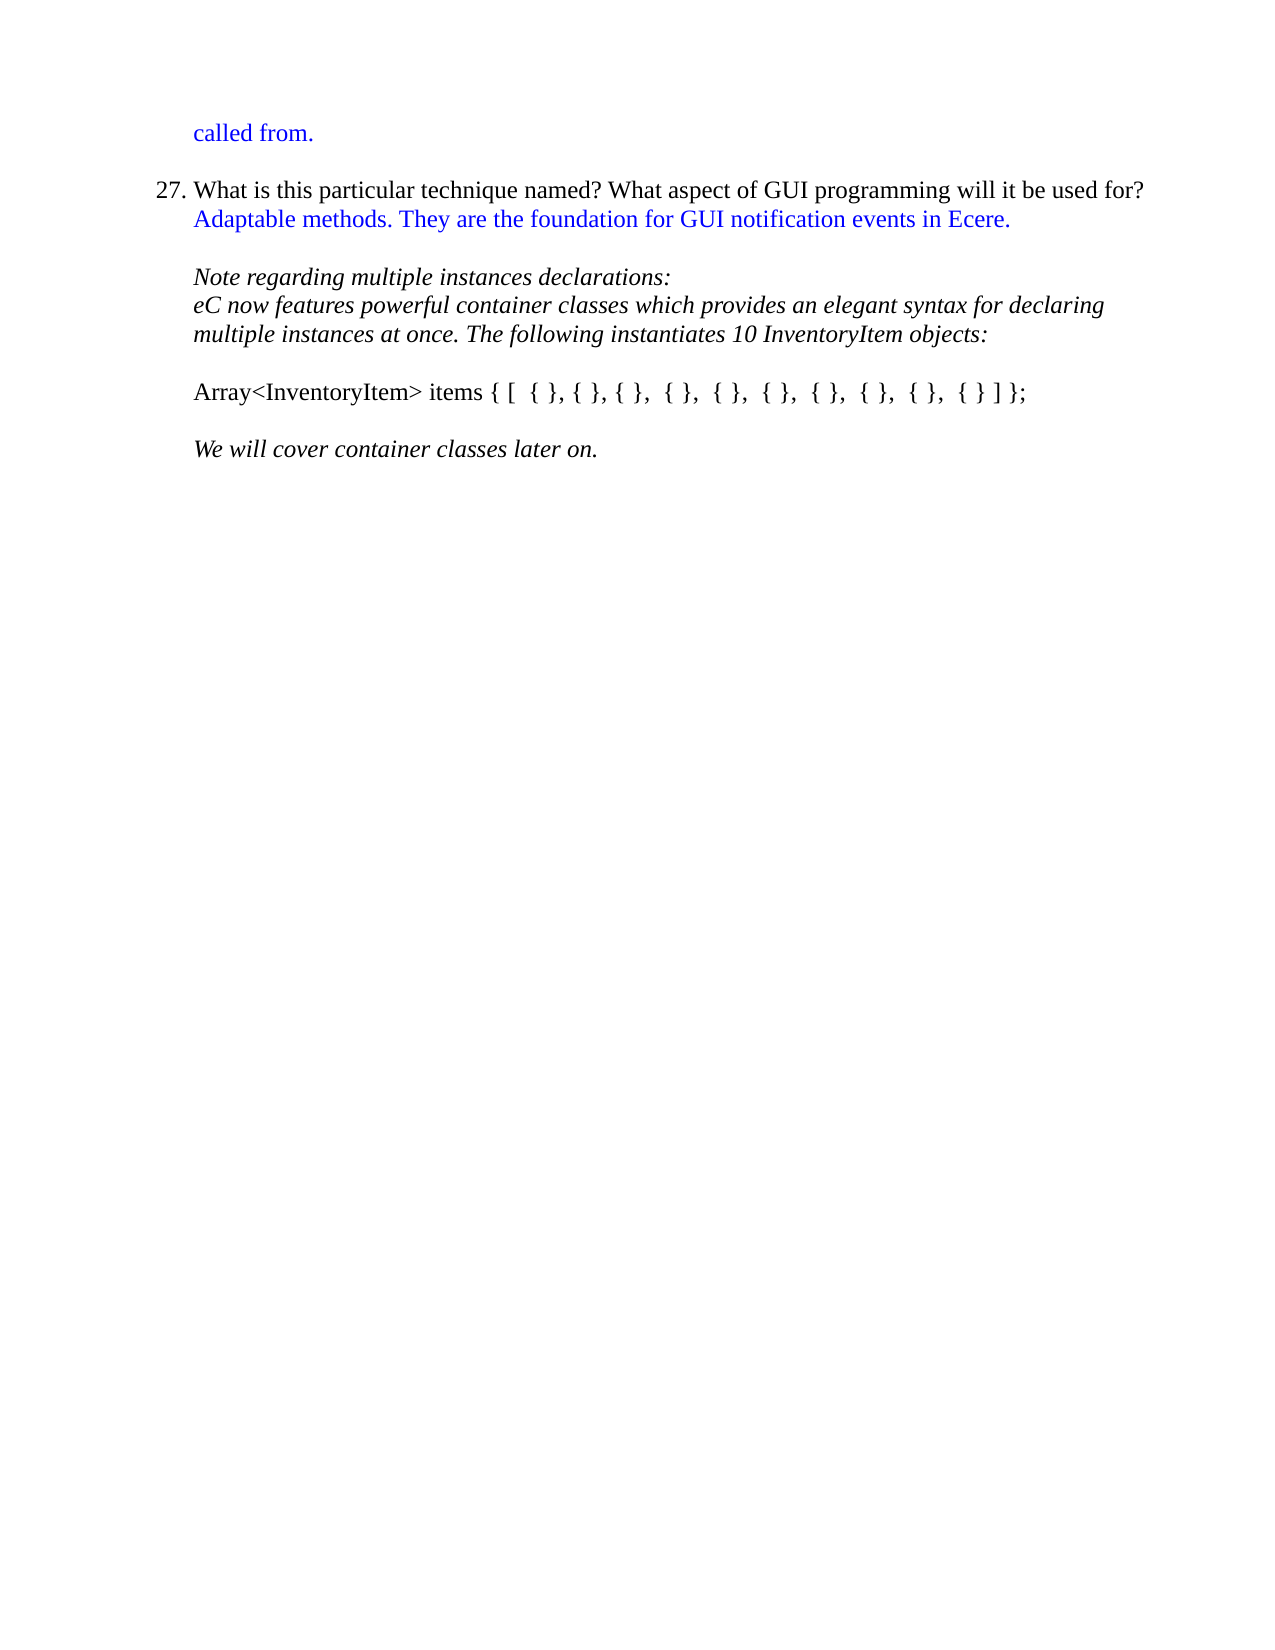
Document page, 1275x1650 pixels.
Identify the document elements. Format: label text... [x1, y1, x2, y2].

list called from. [156, 118, 1157, 176]
list What is this particular technique named? What aspect of GUI programming will it be used for? Adaptable methods. They are the foundation for GUI notification events in Ecere. [156, 176, 1157, 233]
list Note regarding multiple instances declarations: eC now features powerful container classes which provides an elegant syntax for declaring multiple instances at once. The following instantiates 10 InventoryItem objects: [156, 262, 1157, 377]
list Array<InventoryItem> items { [ { }, { }, { }, { }, { }, { }, { }, { }, { }, { } ] }; We will cover container classes later on. [156, 377, 1157, 463]
